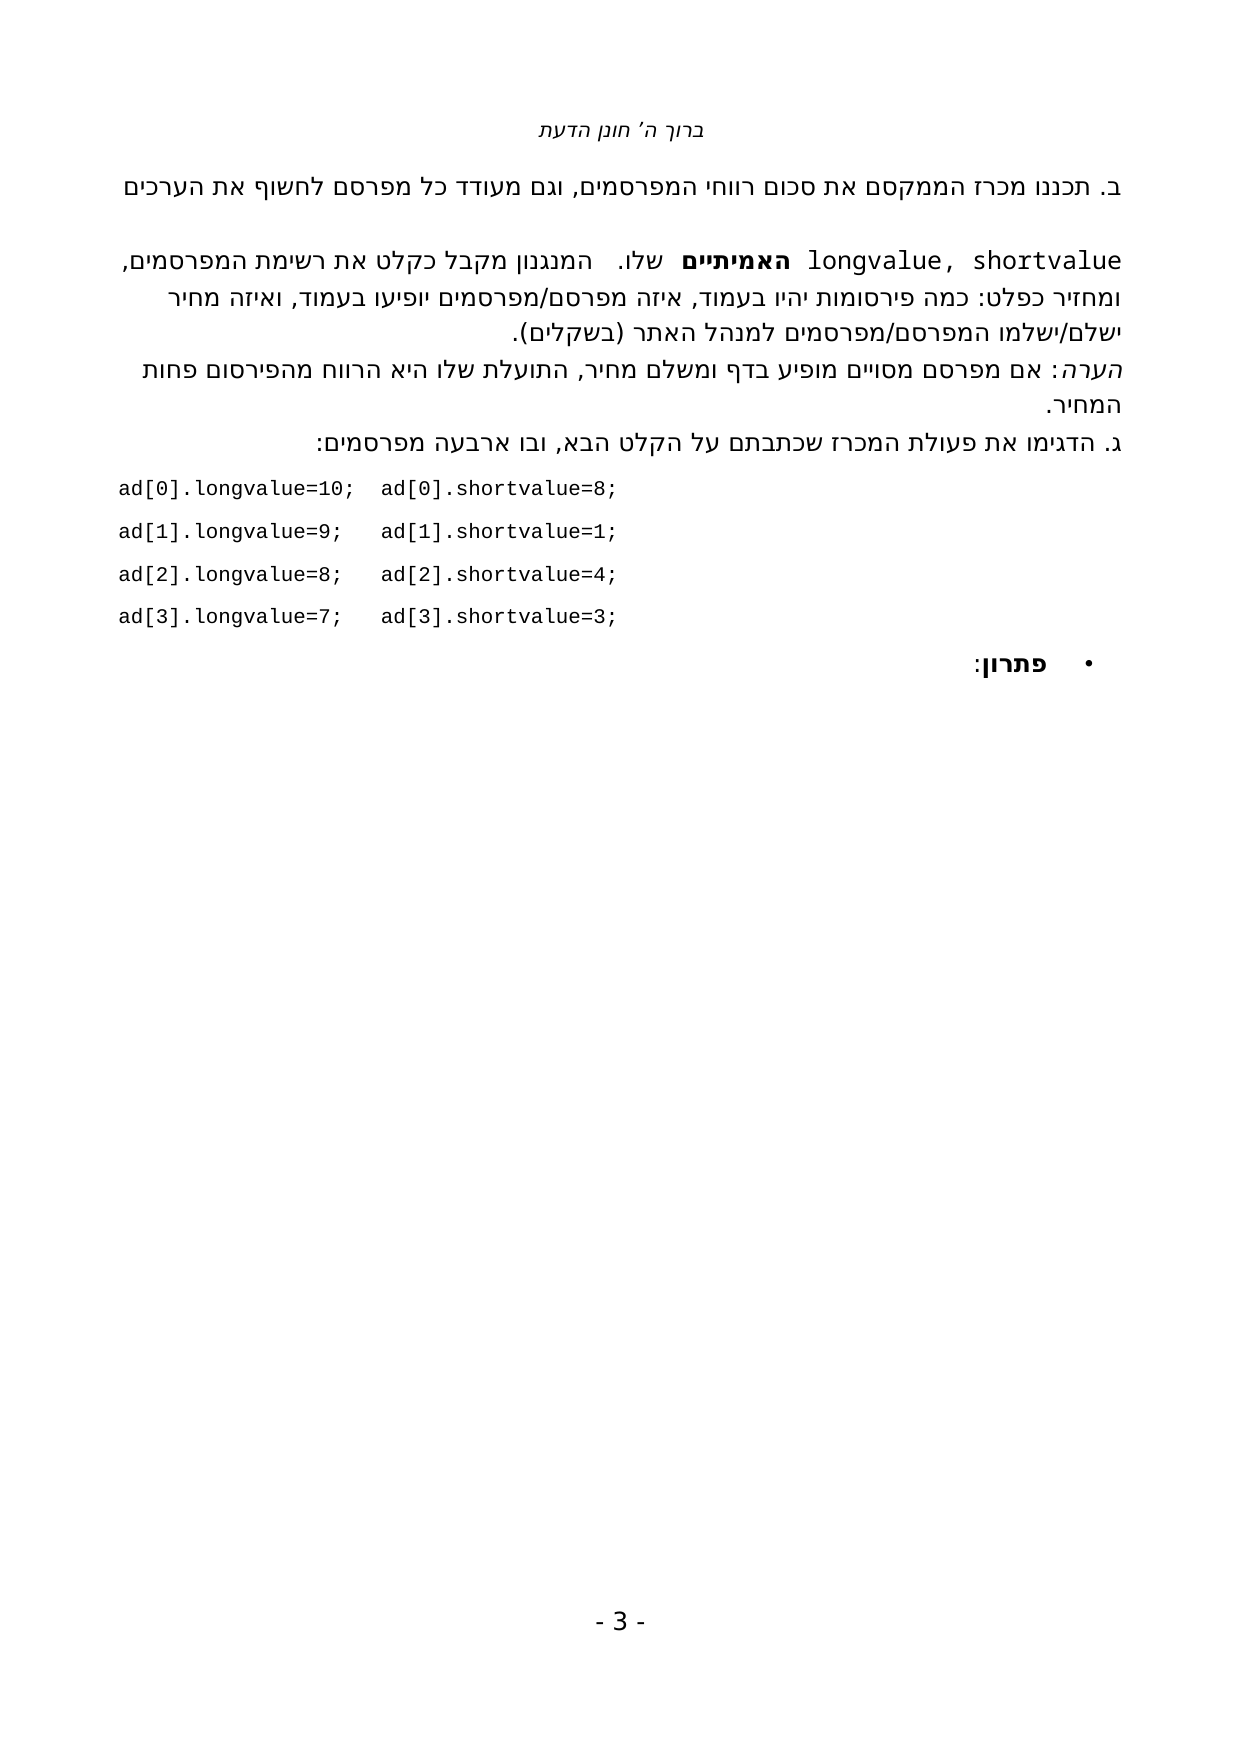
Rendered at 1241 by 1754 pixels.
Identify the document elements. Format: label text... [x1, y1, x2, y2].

list פתרון: [118, 649, 1084, 678]
text הערה: אם מפרסם מסויים מופיע בדף ומשלם מחיר, התועלת שלו היא הרווח מהפירסום פחות המחיר. [118, 355, 1122, 419]
text ad[3].longvalue=7; ad[3].shortvalue=3; [118, 606, 1122, 630]
text ג. הדגימו את פעולת המכרז שכתבתם על הקלט הבא, ובו ארבעה מפרסמים: [118, 428, 1122, 457]
text ad[1].longvalue=9; ad[1].shortvalue=1; [118, 521, 1122, 544]
text ב. תכננו מכרז הממקסם את סכום רווחי המפרסמים, וגם מעודד כל מפרסם לחשוף את הערכים longvalue, shortvalue האמיתיים שלו. המנגנון מקבל כקלט את רשימת המפרסמים, ומחזיר כפלט: כמה פירסומות יהיו בעמוד, איזה מפרסם/מפרסמים יופיעו בעמוד, ואיזה מחיר ישלם/ישלמו המפרסם/מפרסמים למנהל האתר (בשקלים). [118, 172, 1122, 347]
text ad[0].longvalue=10; ad[0].shortvalue=8; [118, 478, 1122, 501]
text ad[2].longvalue=8; ad[2].shortvalue=4; [118, 563, 1122, 587]
